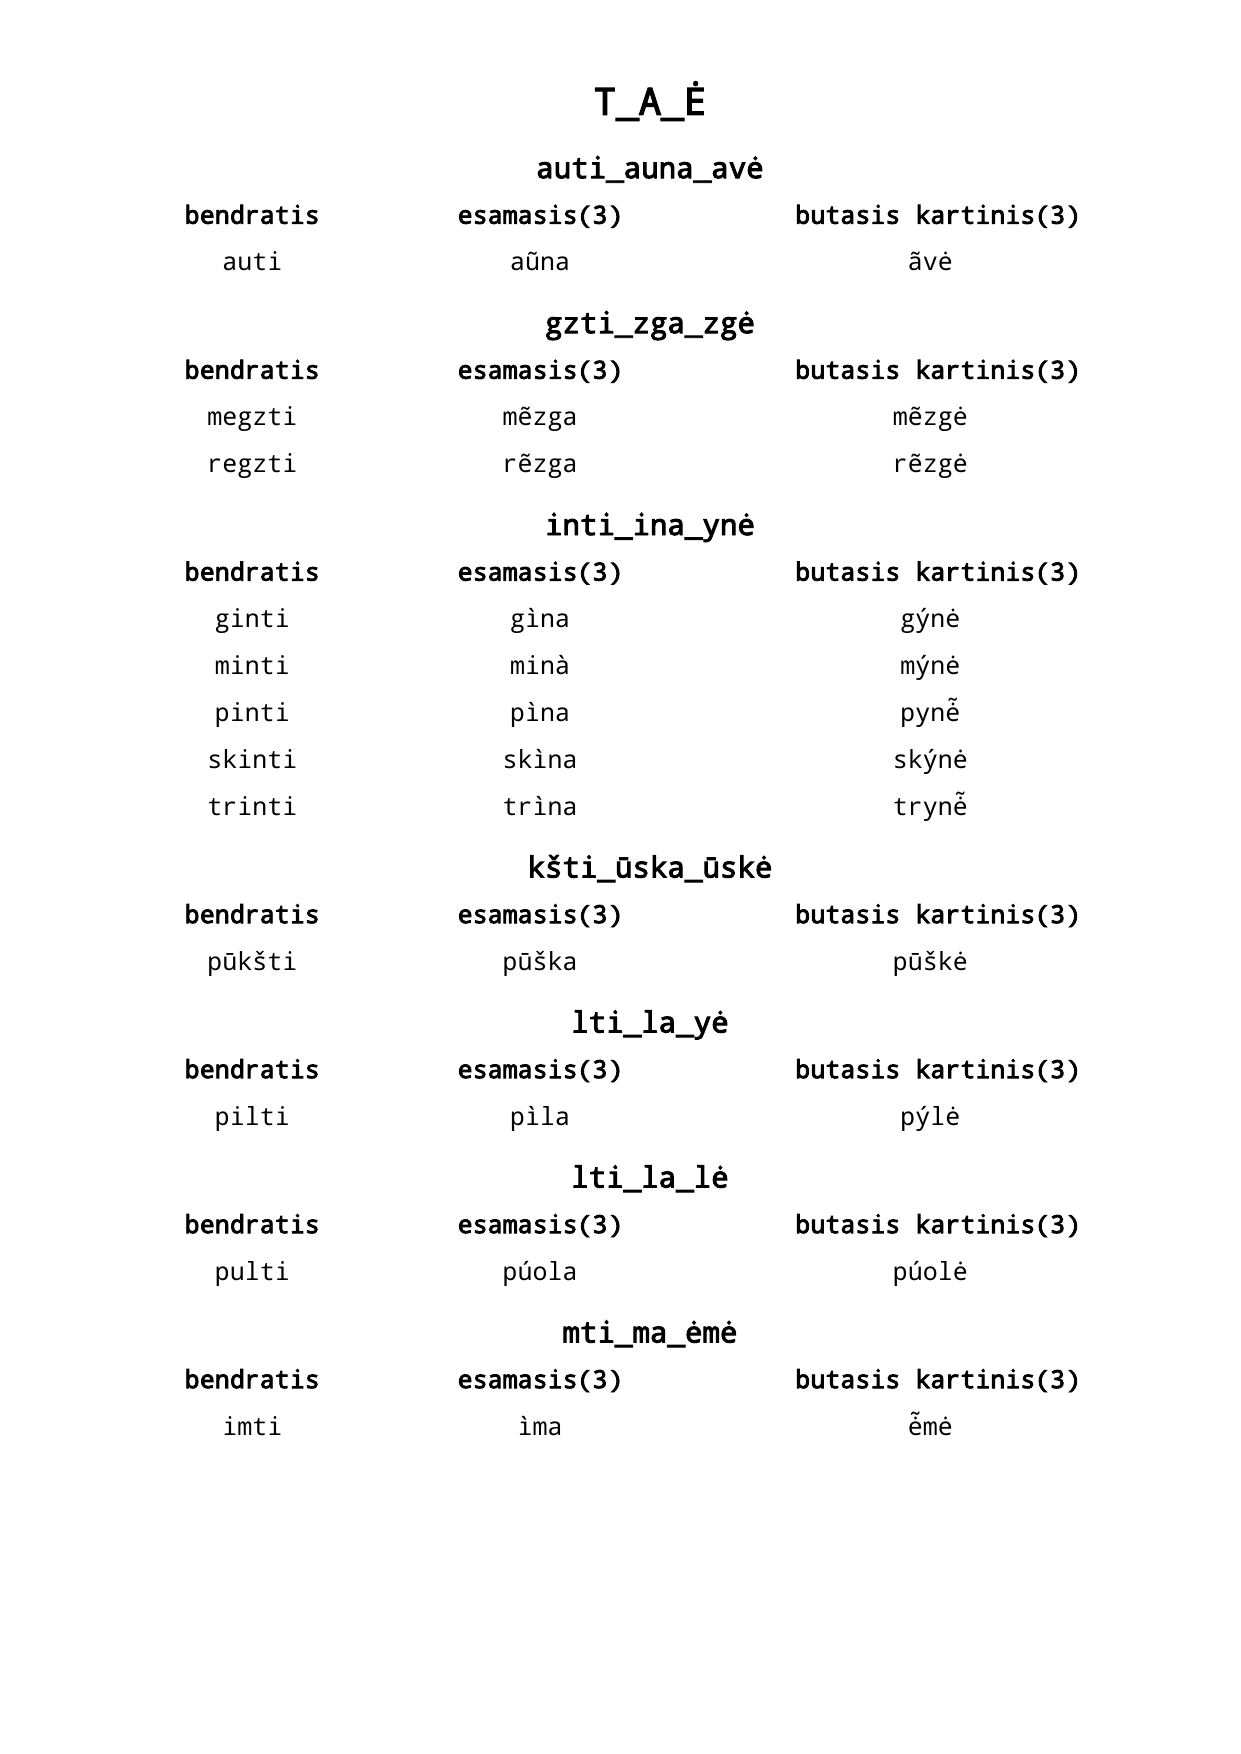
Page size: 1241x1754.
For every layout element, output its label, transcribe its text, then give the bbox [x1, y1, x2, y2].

table_header esamasis(3) [386, 897, 694, 944]
table_header bendratis [118, 897, 386, 944]
table_header esamasis(3) [386, 353, 694, 399]
table_header bendratis [118, 1362, 386, 1409]
table_cell auti [118, 245, 386, 291]
subtitle gzti_zga_zgė [118, 306, 1181, 340]
table_cell gìna [386, 601, 694, 648]
table_cell aũna [386, 245, 694, 291]
subtitle lti_la_lė [118, 1160, 1181, 1194]
table_cell pynė̃ [694, 695, 1181, 742]
table_cell pìna [386, 695, 694, 742]
table_cell púola [386, 1254, 694, 1301]
table_header esamasis(3) [386, 1052, 694, 1099]
table_cell skìna [386, 742, 694, 789]
table_header esamasis(3) [386, 198, 694, 244]
table_header bendratis [118, 555, 386, 601]
table_cell ãvė [694, 245, 1181, 291]
table_cell pulti [118, 1254, 386, 1301]
table_header butasis kartinis(3) [694, 555, 1181, 601]
table_header bendratis [118, 1207, 386, 1254]
table_header esamasis(3) [386, 555, 694, 601]
subtitle kšti_ūska_ūskė [118, 850, 1181, 884]
table_cell minà [386, 648, 694, 695]
table_header butasis kartinis(3) [694, 1052, 1181, 1099]
table_cell imti [118, 1409, 386, 1456]
table_header butasis kartinis(3) [694, 198, 1181, 244]
table_header bendratis [118, 198, 386, 244]
table_header bendratis [118, 1052, 386, 1099]
table_cell pìla [386, 1099, 694, 1146]
table_header butasis kartinis(3) [694, 897, 1181, 944]
table_cell ė̃mė [694, 1409, 1181, 1456]
table_header bendratis [118, 353, 386, 399]
subtitle mti_ma_ėmė [118, 1315, 1181, 1349]
subtitle inti_ina_ynė [118, 508, 1181, 542]
table_cell pūška [386, 944, 694, 991]
subtitle T_A_Ė [118, 80, 1181, 124]
subtitle auti_auna_avė [118, 151, 1181, 185]
table_cell trìna [386, 789, 694, 836]
table_header esamasis(3) [386, 1207, 694, 1254]
table_header butasis kartinis(3) [694, 353, 1181, 399]
table_cell mẽzga [386, 400, 694, 446]
table_cell trynė̃ [694, 789, 1181, 836]
table_cell mẽzgė [694, 400, 1181, 446]
table_header butasis kartinis(3) [694, 1207, 1181, 1254]
table_cell megzti [118, 400, 386, 446]
table_cell rẽzgė [694, 446, 1181, 493]
table_header esamasis(3) [386, 1362, 694, 1409]
table_cell pūkšti [118, 944, 386, 991]
subtitle lti_la_yė [118, 1005, 1181, 1039]
table_cell pūškė [694, 944, 1181, 991]
table_header butasis kartinis(3) [694, 1362, 1181, 1409]
table_cell skýnė [694, 742, 1181, 789]
table_cell púolė [694, 1254, 1181, 1301]
table_cell pýlė [694, 1099, 1181, 1146]
table_cell skinti [118, 742, 386, 789]
table_cell gýnė [694, 601, 1181, 648]
table_cell ginti [118, 601, 386, 648]
table_cell minti [118, 648, 386, 695]
table_cell trinti [118, 789, 386, 836]
table_cell pilti [118, 1099, 386, 1146]
table_cell regzti [118, 446, 386, 493]
table_cell pinti [118, 695, 386, 742]
table_cell mýnė [694, 648, 1181, 695]
table_cell rẽzga [386, 446, 694, 493]
table_cell ìma [386, 1409, 694, 1456]
